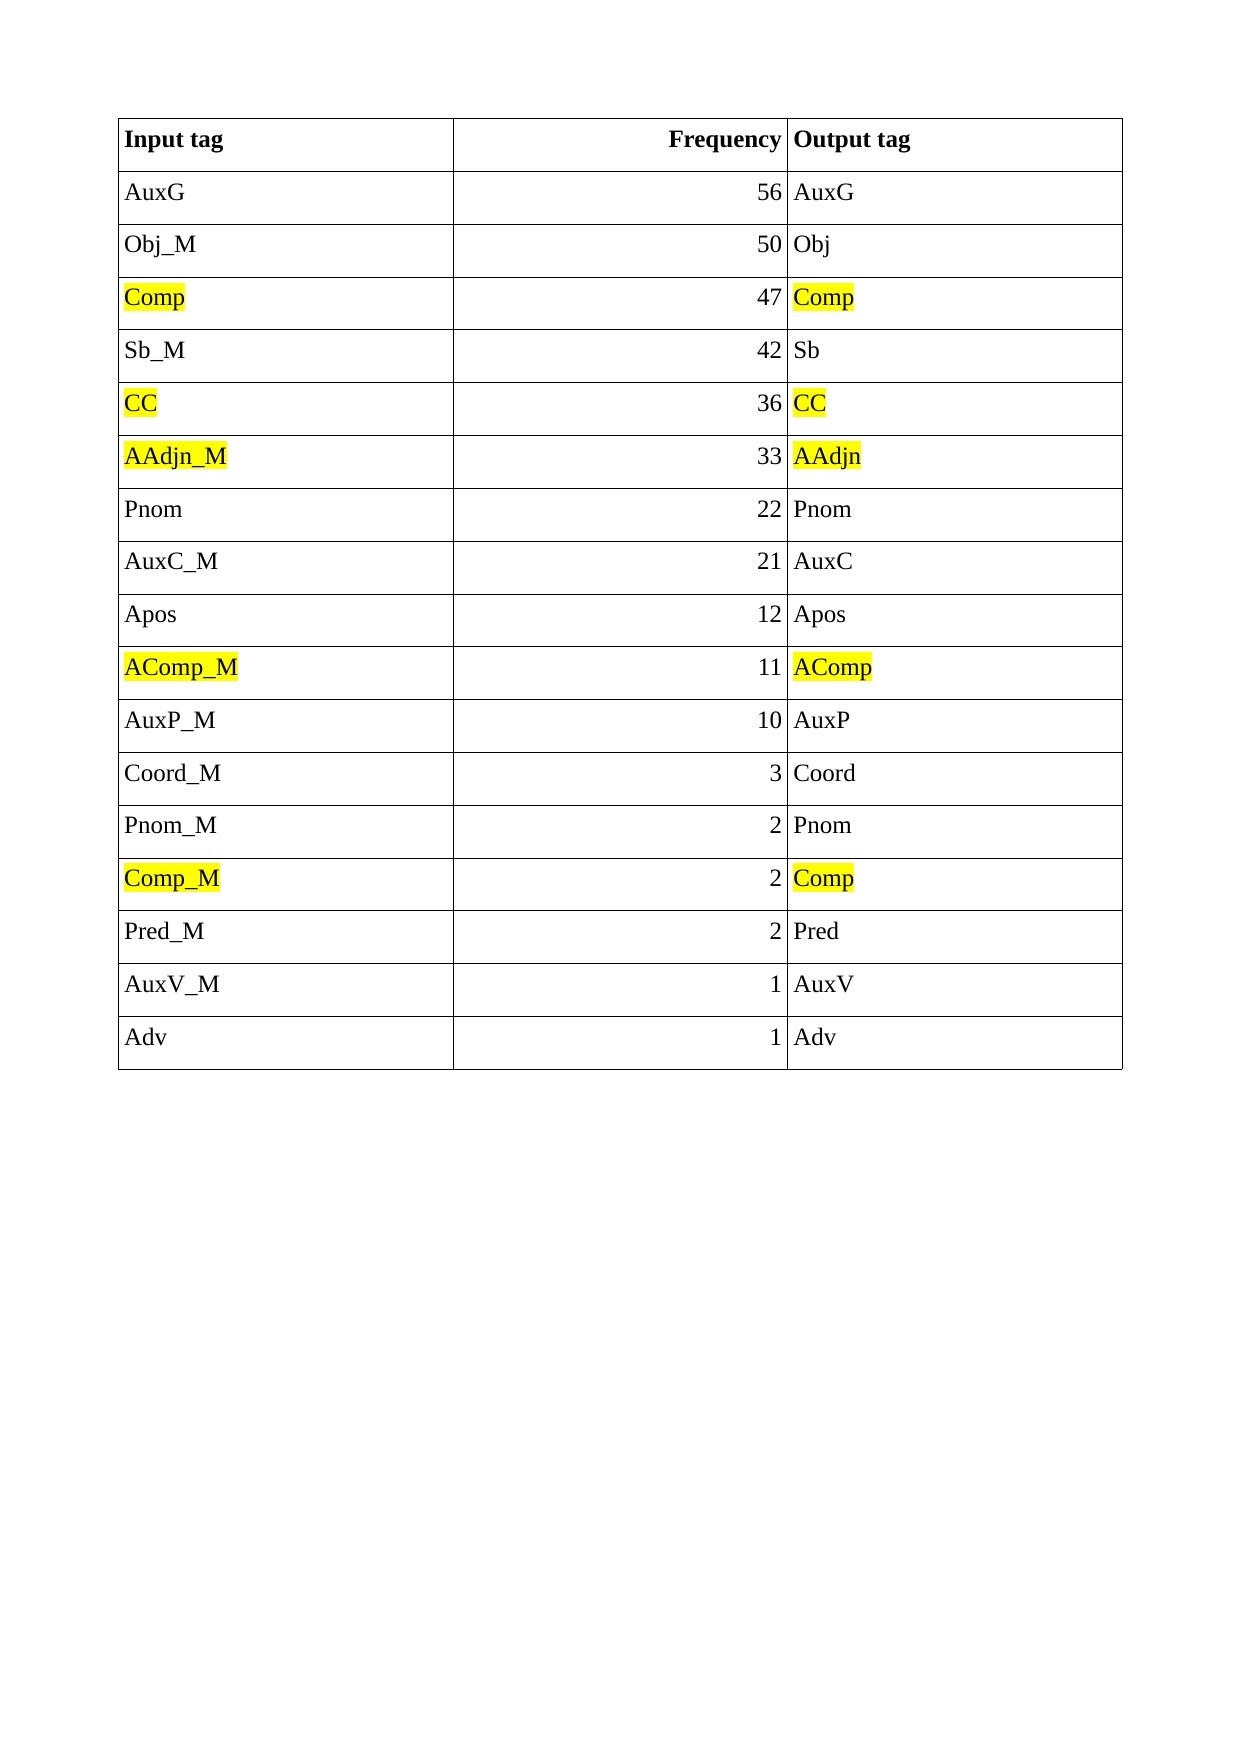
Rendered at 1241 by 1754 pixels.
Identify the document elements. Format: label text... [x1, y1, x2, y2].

table_cell AuxP_M [119, 700, 453, 752]
table_cell AAdjn [788, 436, 1122, 488]
table_cell 10 [454, 700, 787, 752]
table_cell Obj [788, 225, 1122, 277]
table_cell Comp [119, 278, 453, 329]
table_cell 36 [454, 383, 787, 435]
table_cell Sb [788, 330, 1122, 382]
table_cell Comp [788, 278, 1122, 329]
table_cell 1 [454, 1017, 787, 1069]
table_cell 1 [454, 964, 787, 1016]
table_cell Pnom [119, 489, 453, 541]
table_cell AuxV [788, 964, 1122, 1016]
table_cell AuxV_M [119, 964, 453, 1016]
table_cell 21 [454, 542, 787, 593]
table_cell AuxG [788, 172, 1122, 224]
table_cell AuxP [788, 700, 1122, 752]
table_cell Obj_M [119, 225, 453, 277]
table_cell 12 [454, 595, 787, 646]
table_cell Adv [788, 1017, 1122, 1069]
table_cell Apos [788, 595, 1122, 646]
table_cell CC [119, 383, 453, 435]
table_cell AComp_M [119, 647, 453, 699]
table_cell Sb_M [119, 330, 453, 382]
table_cell AComp [788, 647, 1122, 699]
table_cell 2 [454, 859, 787, 910]
table_cell 50 [454, 225, 787, 277]
table_cell Pred [788, 911, 1122, 963]
table_cell 2 [454, 911, 787, 963]
table_cell Pnom_M [119, 806, 453, 857]
table_cell AAdjn_M [119, 436, 453, 488]
table_cell 22 [454, 489, 787, 541]
table_header Frequency [454, 119, 787, 171]
table_cell Pred_M [119, 911, 453, 963]
table_header Output tag [788, 119, 1122, 171]
table_cell 42 [454, 330, 787, 382]
table_cell CC [788, 383, 1122, 435]
table_cell AuxG [119, 172, 453, 224]
table_cell 33 [454, 436, 787, 488]
table_cell AuxC [788, 542, 1122, 593]
table_cell Comp_M [119, 859, 453, 910]
table_cell Adv [119, 1017, 453, 1069]
table_cell Apos [119, 595, 453, 646]
table_cell 11 [454, 647, 787, 699]
table_cell Pnom [788, 806, 1122, 857]
table_cell Comp [788, 859, 1122, 910]
table_header Input tag [119, 119, 453, 171]
table_cell 47 [454, 278, 787, 329]
table_cell Pnom [788, 489, 1122, 541]
table_cell 56 [454, 172, 787, 224]
table_cell 3 [454, 753, 787, 805]
table_cell Coord [788, 753, 1122, 805]
table_cell 2 [454, 806, 787, 857]
table_cell Coord_M [119, 753, 453, 805]
table_cell AuxC_M [119, 542, 453, 593]
